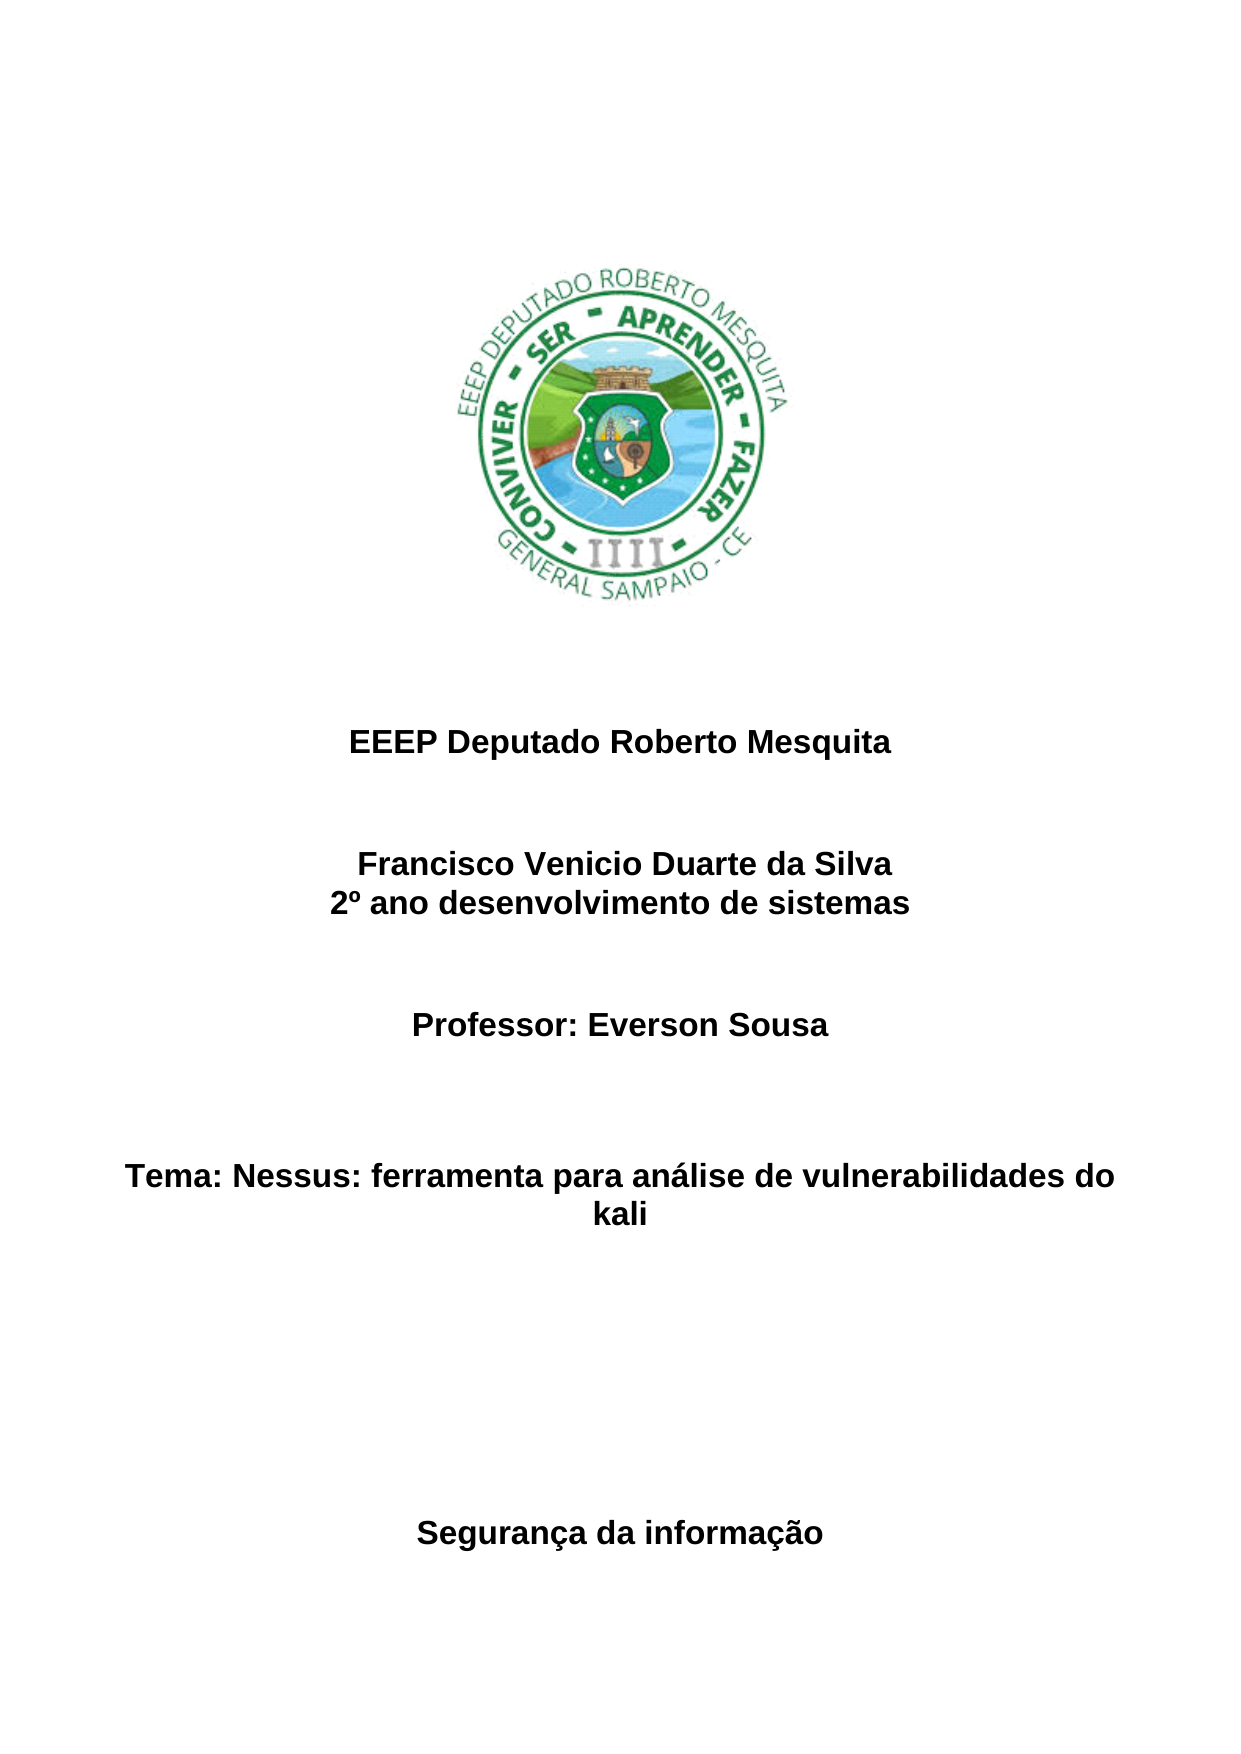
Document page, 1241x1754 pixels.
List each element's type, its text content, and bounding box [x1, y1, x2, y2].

text EEEP Deputado Roberto Mesquita [118, 722, 1122, 760]
text Tema: Nessus: ferramenta para análise de vulnerabilidades do kali [118, 1156, 1122, 1233]
text Professor: Everson Sousa [118, 1005, 1122, 1044]
text 2º ano desenvolvimento de sistemas [118, 883, 1122, 921]
text Segurança da informação [118, 1513, 1122, 1551]
text Francisco Venicio Duarte da Silva [118, 844, 1122, 883]
